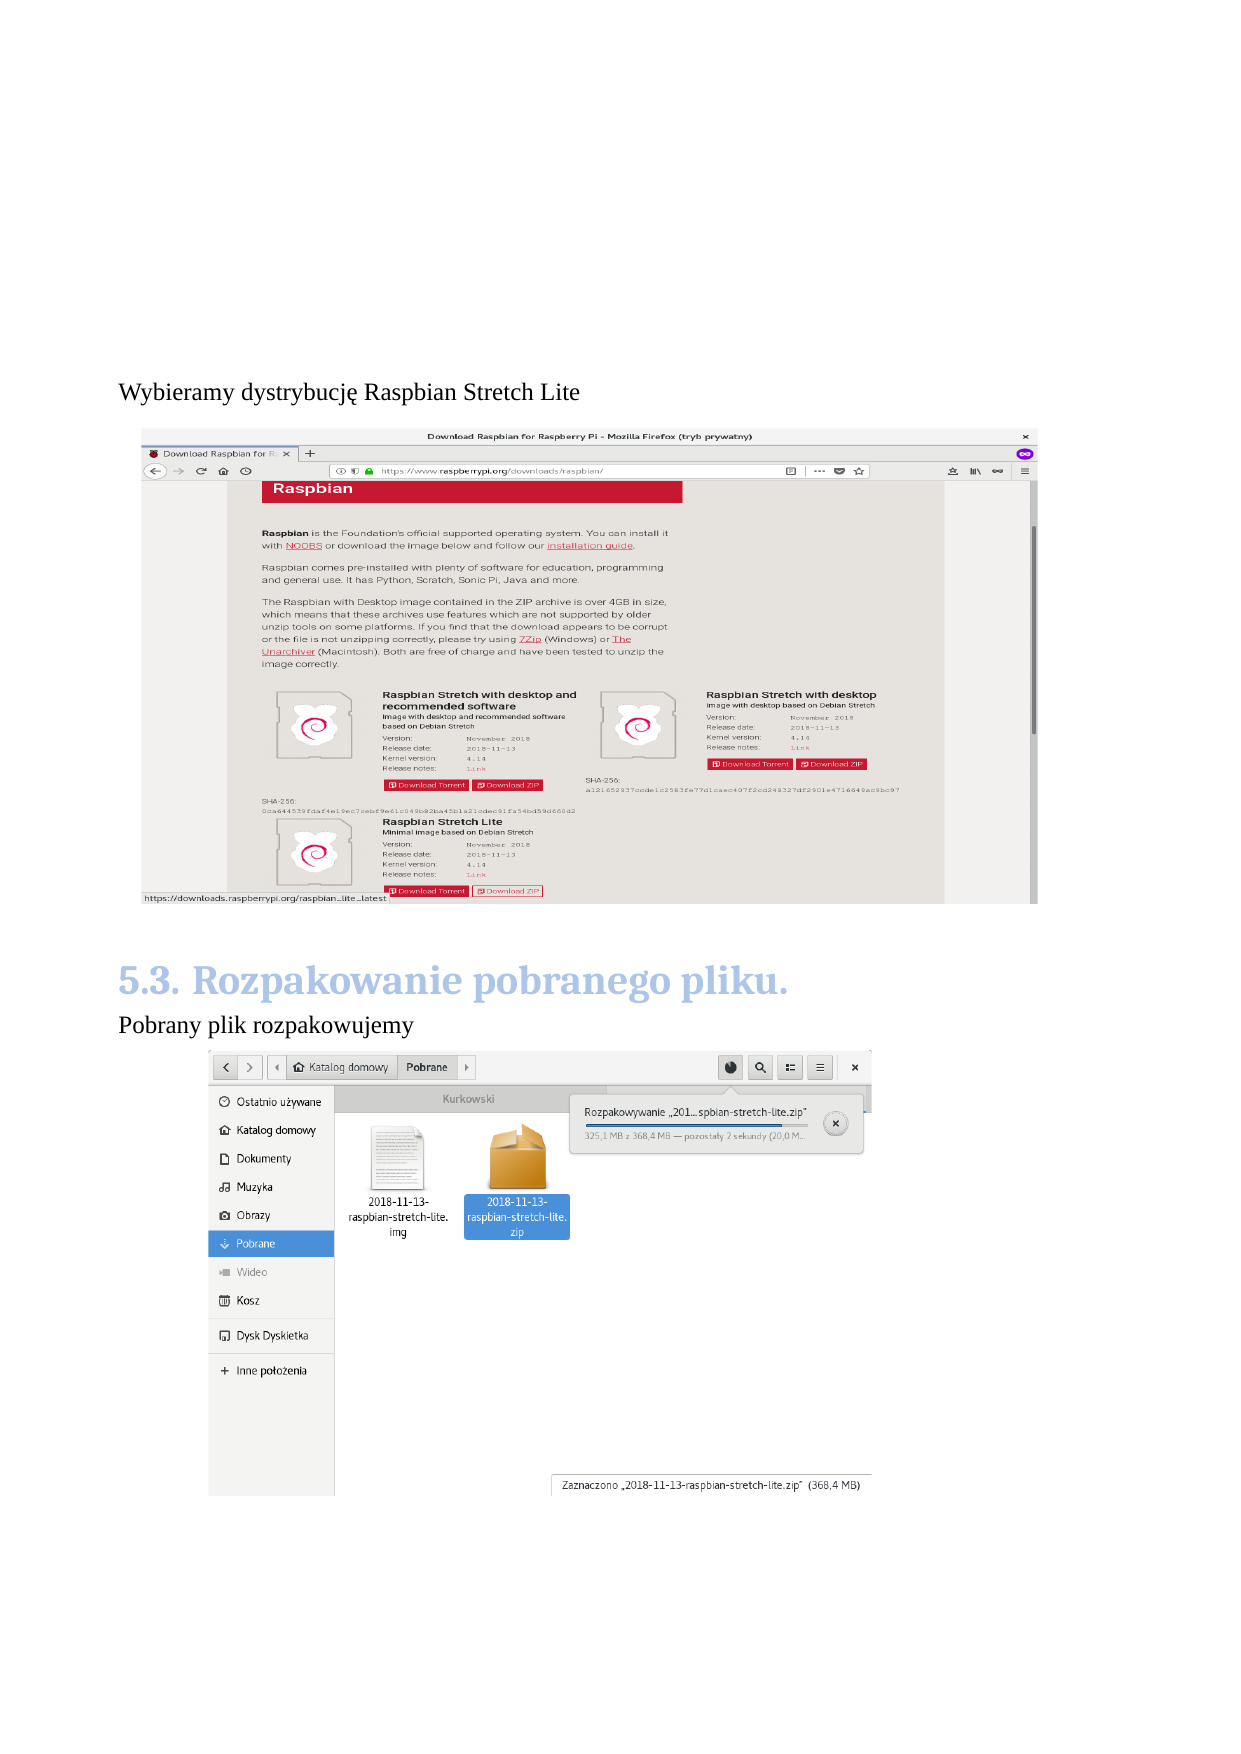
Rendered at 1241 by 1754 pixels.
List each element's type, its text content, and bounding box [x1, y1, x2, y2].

subtitle Rozpakowanie pobranego pliku. [118, 957, 1122, 1005]
text Pobrany plik rozpakowujemy [118, 1010, 1122, 1038]
picture [208, 1050, 872, 1496]
picture [141, 428, 1038, 904]
text Wybieramy dystrybucję Raspbian Stretch Lite [118, 377, 1122, 406]
